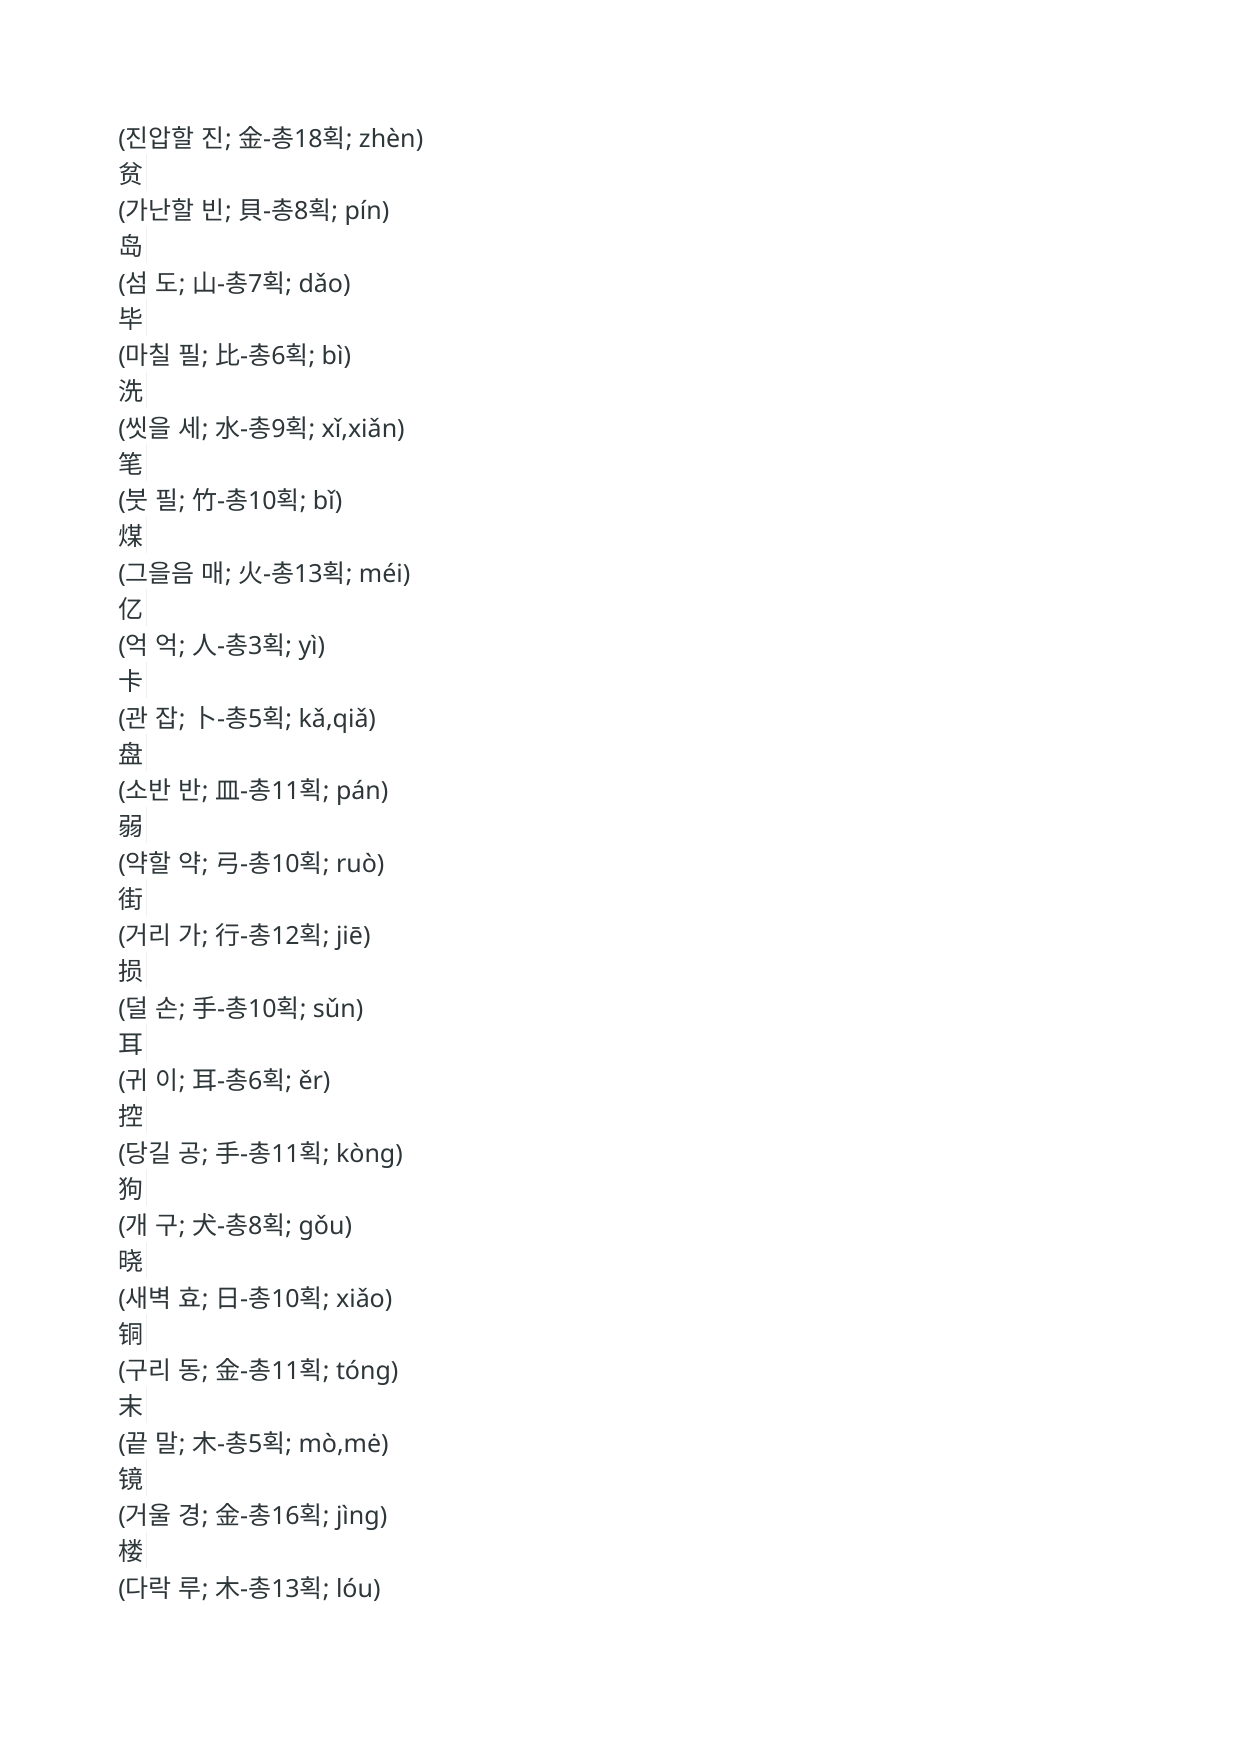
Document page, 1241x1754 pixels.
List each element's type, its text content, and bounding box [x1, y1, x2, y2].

text (진압할 진; ⾦-총18획; zhèn) [118, 118, 1122, 154]
text [147, 1242, 1122, 1278]
text (귀 이; ⽿-총6획; ěr) [118, 1061, 1122, 1097]
text (당길 공; ⼿-총11획; kòng) [118, 1133, 1122, 1169]
text [147, 952, 1122, 988]
text [147, 1097, 1122, 1133]
text 损 [118, 952, 146, 988]
text [147, 154, 1122, 191]
text 楼 [118, 1532, 146, 1568]
text [147, 879, 1122, 916]
text 铜 [118, 1314, 146, 1351]
text 笔 [118, 444, 146, 481]
text [147, 1459, 1122, 1496]
text (거리 가; ⾏-총12획; jiē) [118, 916, 1122, 952]
text (붓 필; ⽵-총10획; bǐ) [118, 481, 1122, 517]
text (다락 루; ⽊-총13획; lóu) [118, 1568, 1122, 1604]
text 亿 [118, 589, 146, 626]
text [147, 444, 1122, 481]
text (구리 동; ⾦-총11획; tóng) [118, 1351, 1122, 1387]
text 岛 [118, 227, 146, 263]
text [147, 1169, 1122, 1206]
text (가난할 빈; ⾙-총8획; pín) [118, 191, 1122, 227]
text (약할 약; ⼸-총10획; ruò) [118, 843, 1122, 879]
text 镜 [118, 1459, 146, 1496]
text [147, 517, 1122, 553]
text 街 [118, 879, 146, 916]
text (개 구; ⽝-총8획; gǒu) [118, 1206, 1122, 1242]
text (덜 손; ⼿-총10획; sǔn) [118, 988, 1122, 1024]
text 洗 [118, 372, 146, 408]
text (억 억; ⼈-총3획; yì) [118, 626, 1122, 662]
text (관 잡; ⼘-총5획; kǎ,qiǎ) [118, 698, 1122, 734]
text [147, 734, 1122, 771]
text [147, 1024, 1122, 1061]
text (마칠 필; ⽐-총6획; bì) [118, 336, 1122, 372]
text (그을음 매; ⽕-총13획; méi) [118, 553, 1122, 589]
text 耳 [118, 1024, 146, 1061]
text 晓 [118, 1242, 146, 1278]
text [147, 662, 1122, 698]
text [147, 807, 1122, 843]
text 弱 [118, 807, 146, 843]
text (섬 도; ⼭-총7획; dǎo) [118, 263, 1122, 299]
text 末 [118, 1387, 146, 1423]
text 毕 [118, 299, 146, 336]
text 煤 [118, 517, 146, 553]
text (새벽 효; ⽇-총10획; xiǎo) [118, 1278, 1122, 1314]
text [147, 1314, 1122, 1351]
text (씻을 세; ⽔-총9획; xǐ,xiǎn) [118, 408, 1122, 444]
text 狗 [118, 1169, 146, 1206]
text (거울 경; ⾦-총16획; jìng) [118, 1496, 1122, 1532]
text [147, 1387, 1122, 1423]
text (끝 말; ⽊-총5획; mò,mė) [118, 1423, 1122, 1459]
text 卡 [118, 662, 146, 698]
text [147, 589, 1122, 626]
text [147, 227, 1122, 263]
text [147, 1532, 1122, 1568]
text 盘 [118, 734, 146, 771]
text [147, 299, 1122, 336]
text (소반 반; ⽫-총11획; pán) [118, 771, 1122, 807]
text 贫 [118, 154, 146, 191]
text 控 [118, 1097, 146, 1133]
text [147, 372, 1122, 408]
